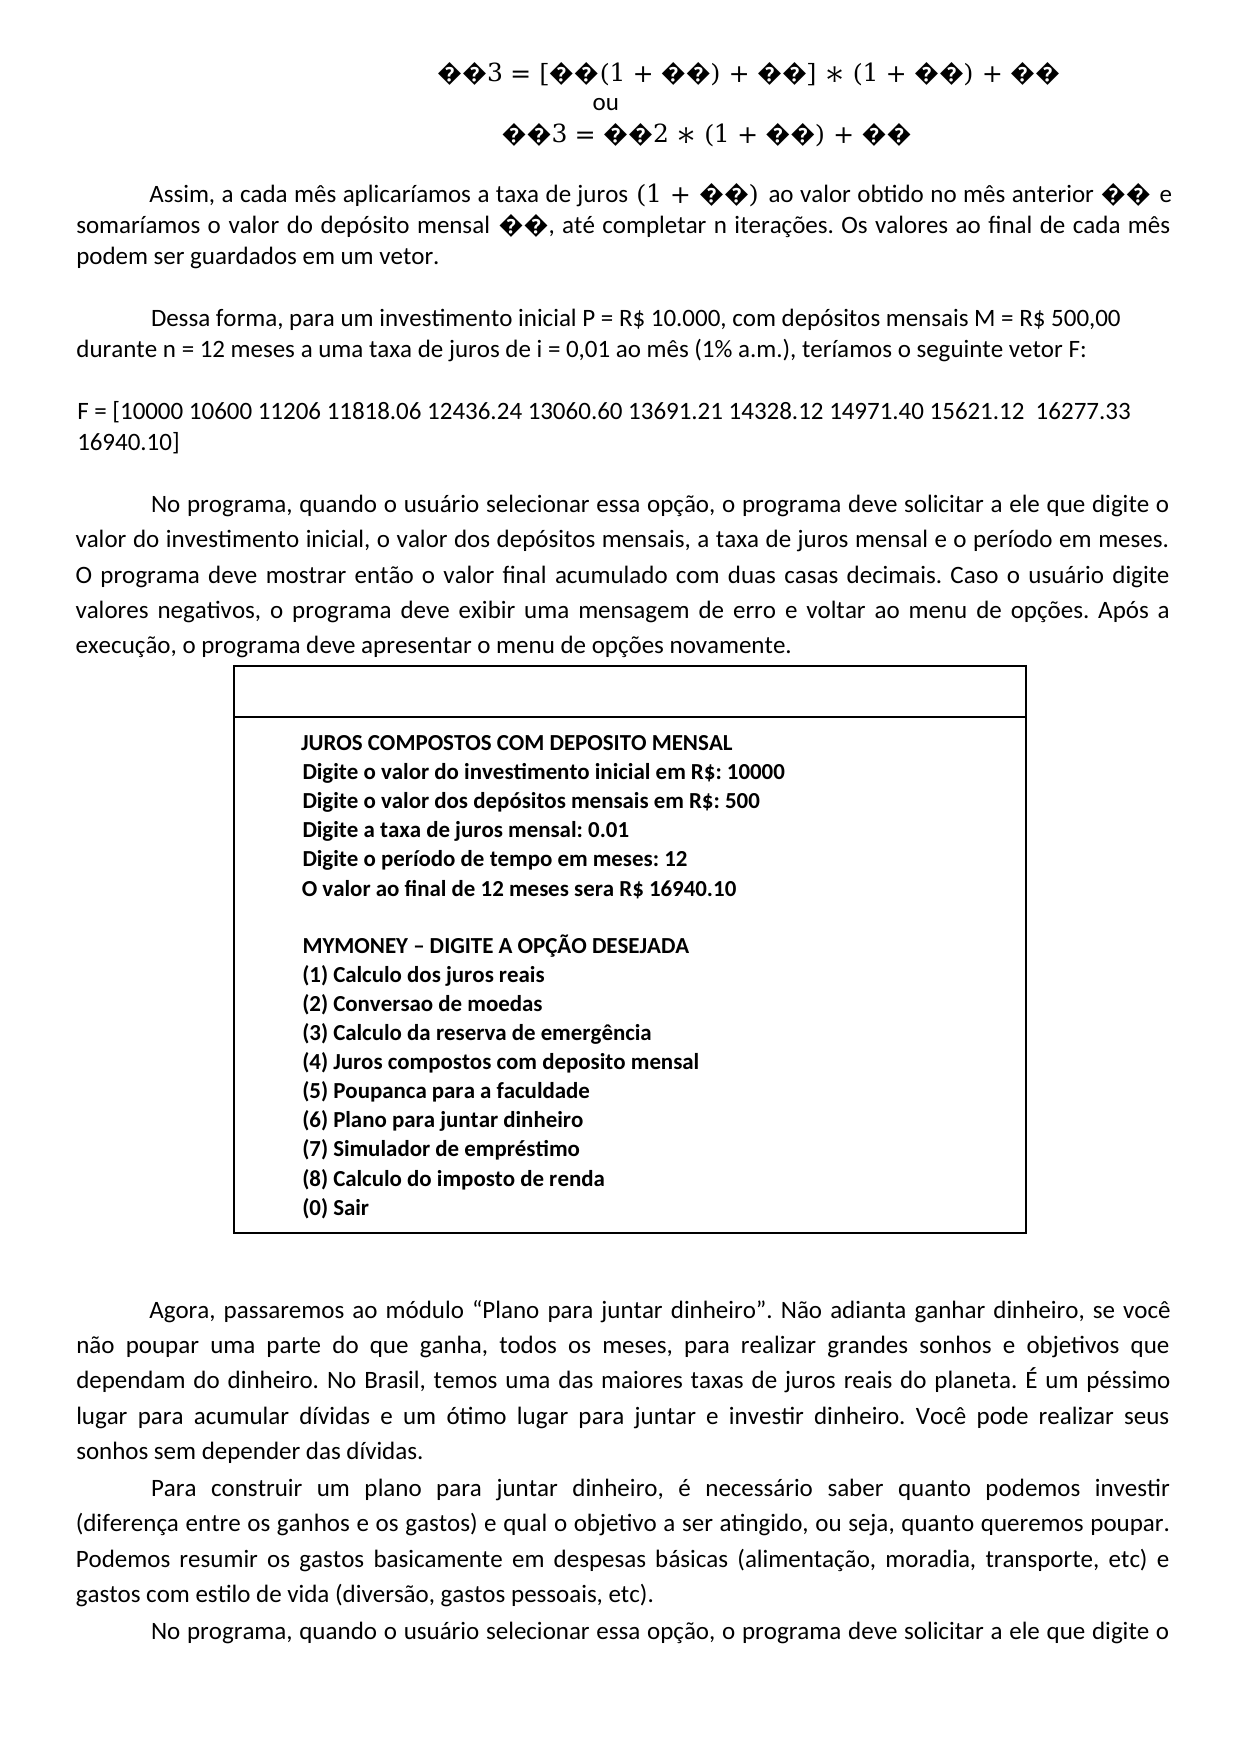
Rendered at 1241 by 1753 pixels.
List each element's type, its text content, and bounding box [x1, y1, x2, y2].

table_cell JUROS COMPOSTOS COM DEPOSITO MENSAL Digite o valor do investimento inicial em R$: 10000 Digite o valor dos depósitos mensais em R$: 500 Digite a taxa de juros mensal: 0.01 Digite o período de tempo em meses: 12 O valor ao final de 12 meses sera R$ 16940.10 MYMONEY – DIGITE A OPÇÃO DESEJADA (1) Calculo dos juros reais (2) Conversao de moedas (3) Calculo da reserva de emergência (4) Juros compostos com deposito mensal (5) Poupanca para a faculdade (6) Plano para juntar dinheiro (7) Simulador de empréstimo (8) Calculo do imposto de renda (0) Sair [235, 718, 1025, 1232]
text No programa, quando o usuário selecionar essa opção, o programa deve solicitar a ele que digite o [75, 1615, 1172, 1646]
text ou [592, 86, 1198, 117]
text No programa, quando o usuário selecionar essa opção, o programa deve solicitar a ele que digite o valor do investimento inicial, o valor dos depósitos mensais, a taxa de juros mensal e o período em meses. O programa deve mostrar então o valor final acumulado com duas casas decimais. Caso o usuário digite valores negativos, o programa deve exibir uma mensagem de erro e voltar ao menu de opções. Após a execução, o programa deve apresentar o menu de opções novamente. [75, 488, 1172, 660]
text F = [10000 10600 11206 11818.06 12436.24 13060.60 13691.21 14328.12 14971.40 15621.12 16277.33 16940.10] [77, 395, 1158, 456]
text Para construir um plano para juntar dinheiro, é necessário saber quanto podemos investir (diferença entre os ganhos e os gastos) e qual o objetivo a ser atingido, ou seja, quanto queremos poupar. Podemos resumir os gastos basicamente em despesas básicas (alimentação, moradia, transporte, etc) e gastos com estilo de vida (diversão, gastos pessoais, etc). [76, 1472, 1172, 1609]
table_header Exemplo de execução [235, 667, 1025, 716]
text Assim, a cada mês aplicaríamos a taxa de juros (1 + ��) ao valor obtido no mês anterior �� e somaríamos o valor do depósito mensal ��, até completar n iterações. Os valores ao final de cada mês podem ser guardados em um vetor. [76, 178, 1172, 271]
text Dessa forma, para um investimento inicial P = R$ 10.000, com depósitos mensais M = R$ 500,00 durante n = 12 meses a uma taxa de juros de i = 0,01 ao mês (1% a.m.), teríamos o seguinte vetor F: [76, 302, 1171, 363]
text ��3 = [��(1 + ��) + ��] ∗ (1 + ��) + �� [437, 56, 1198, 86]
text ��3 = ��2 ∗ (1 + ��) + �� [501, 117, 1198, 147]
text Agora, passaremos ao módulo “Plano para juntar dinheiro”. Não adianta ganhar dinheiro, se você não poupar uma parte do que ganha, todos os meses, para realizar grandes sonhos e objetivos que dependam do dinheiro. No Brasil, temos uma das maiores taxas de juros reais do planeta. É um péssimo lugar para acumular dívidas e um ótimo lugar para juntar e investir dinheiro. Você pode realizar seus sonhos sem depender das dívidas. [76, 1294, 1172, 1466]
